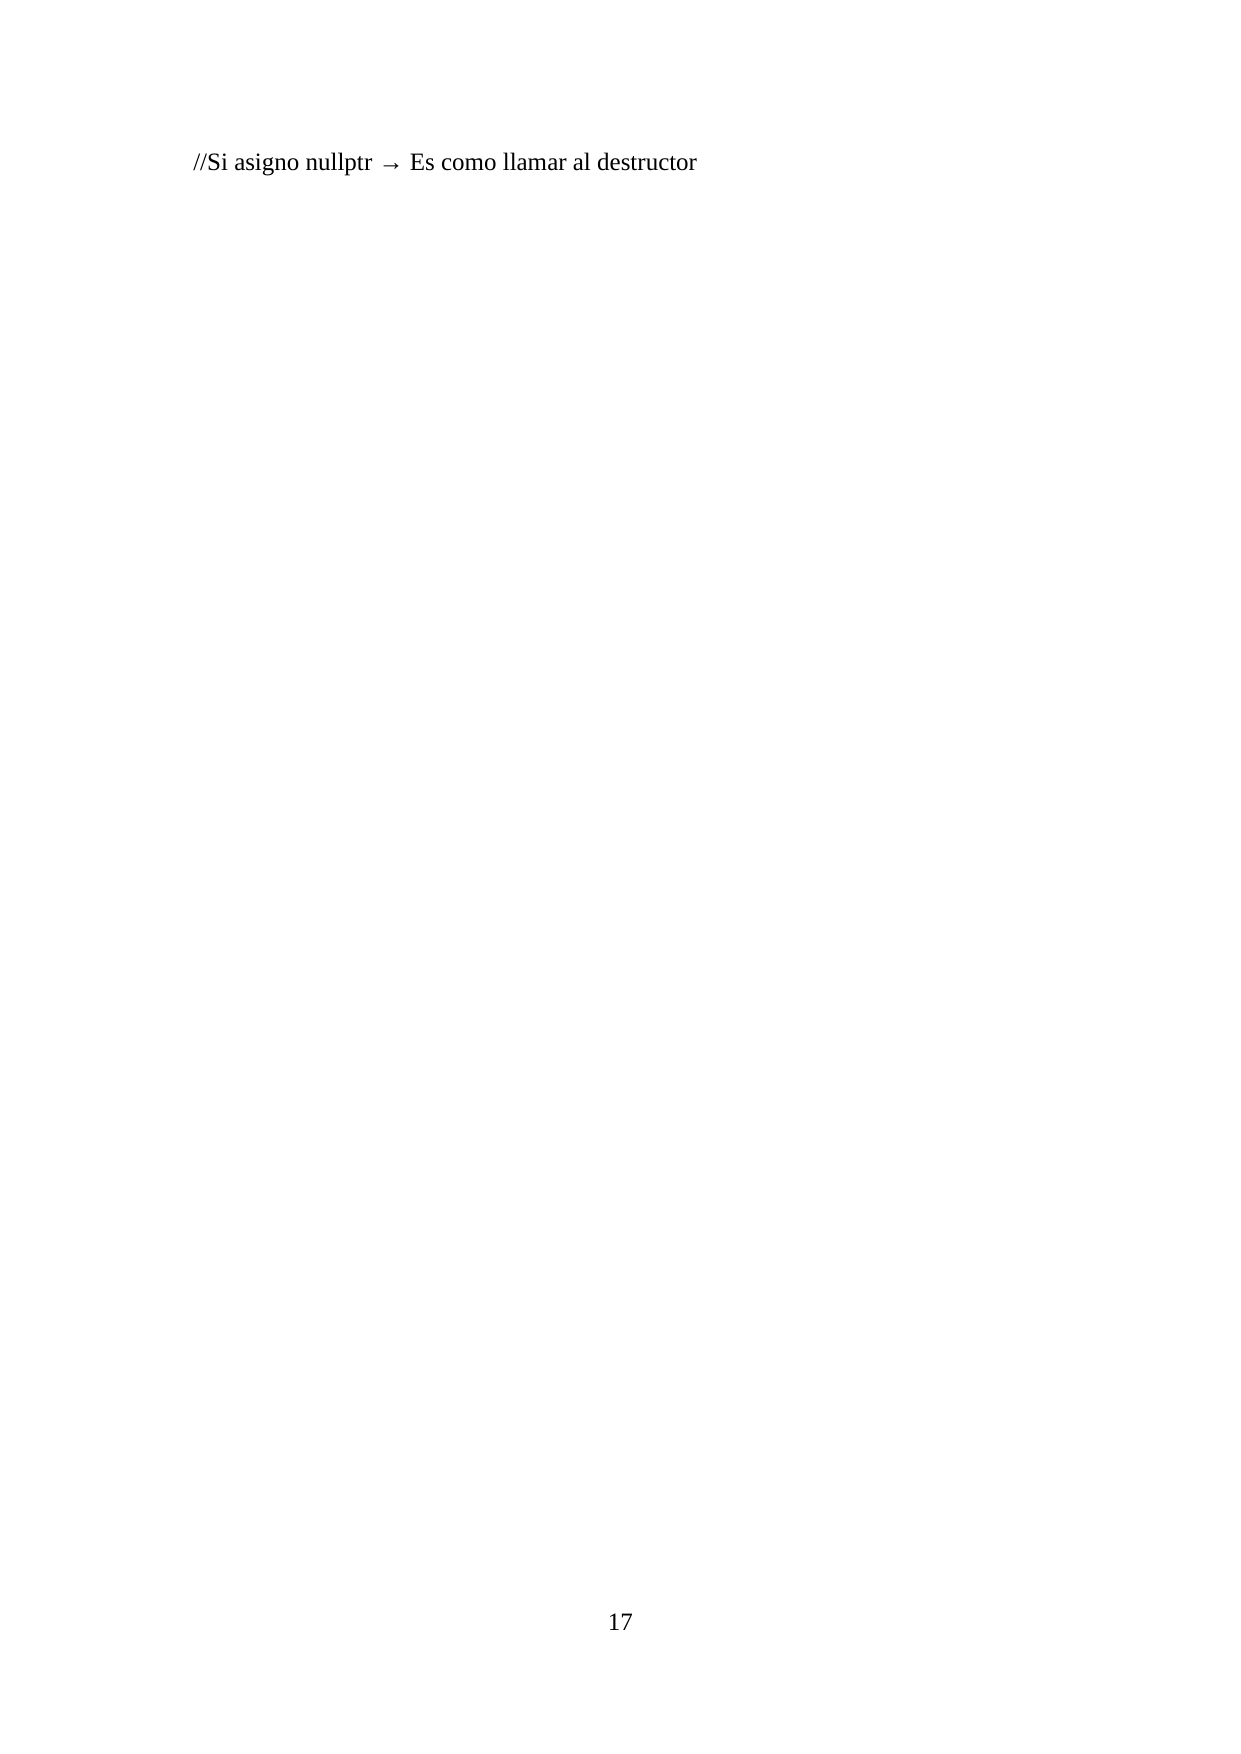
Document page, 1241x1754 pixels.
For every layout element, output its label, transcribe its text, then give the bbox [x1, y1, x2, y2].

text //Si asigno nullptr → Es como llamar al destructor [118, 147, 1122, 176]
